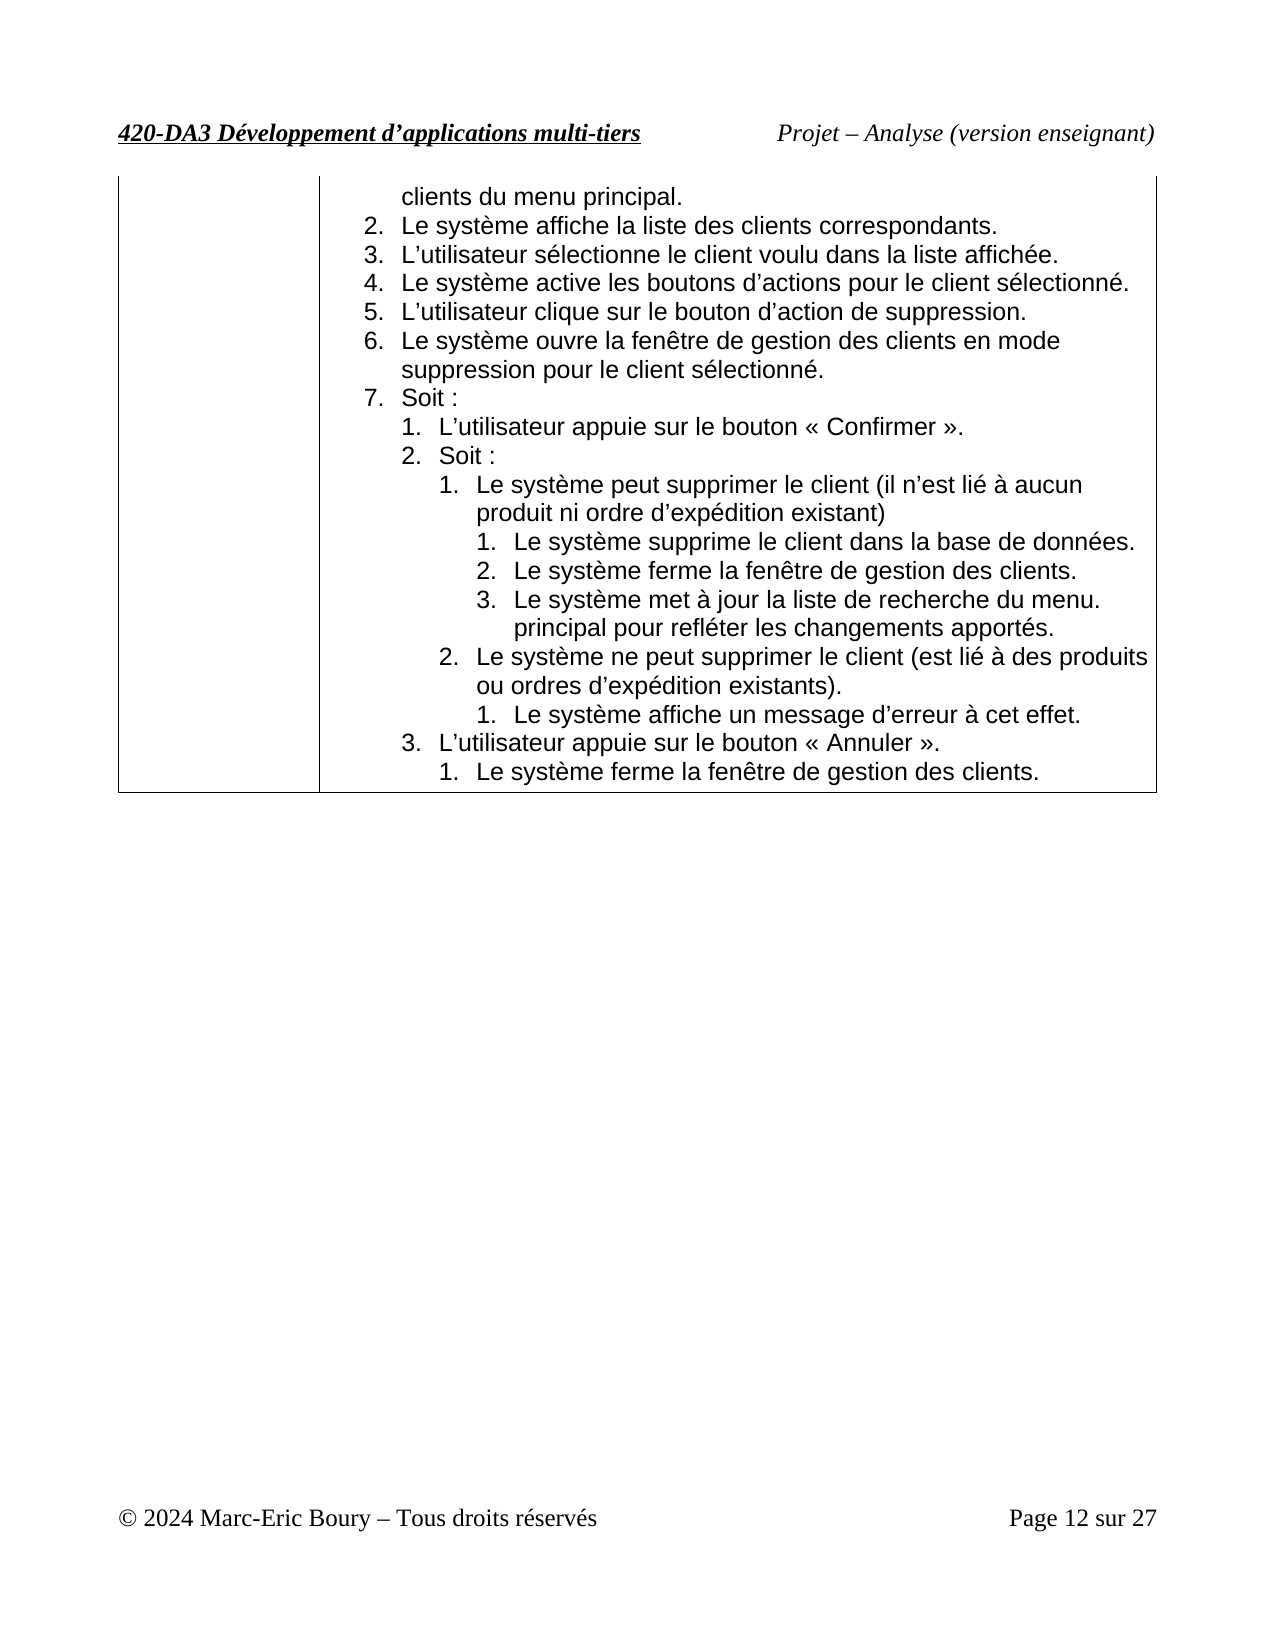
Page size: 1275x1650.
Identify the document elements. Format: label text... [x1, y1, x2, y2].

table_cell L’utilisateur entre des données dans le champ de recherche des clients du menu principal. Le système affiche la liste des clients correspondants. L’utilisateur sélectionne le client voulu dans la liste affichée. Le système active les boutons d’actions pour le client sélectionné. L’utilisateur clique sur le bouton d’action de suppression. Le système ouvre la fenêtre de gestion des clients en mode suppression pour le client sélectionné. Soit : L’utilisateur appuie sur le bouton « Confirmer ». Soit : Le système peut supprimer le client (il n’est lié à aucun produit ni ordre d’expédition existant) Le système supprime le client dans la base de données. Le système ferme la fenêtre de gestion des clients. Le système met à jour la liste de recherche du menu. principal pour refléter les changements apportés. Le système ne peut supprimer le client (est lié à des produits ou ordres d’expédition existants). Le système affiche un message d’erreur à cet effet. L’utilisateur appuie sur le bouton « Annuler ». Le système ferme la fenêtre de gestion des clients. [320, 176, 1156, 792]
table_cell [119, 176, 319, 792]
